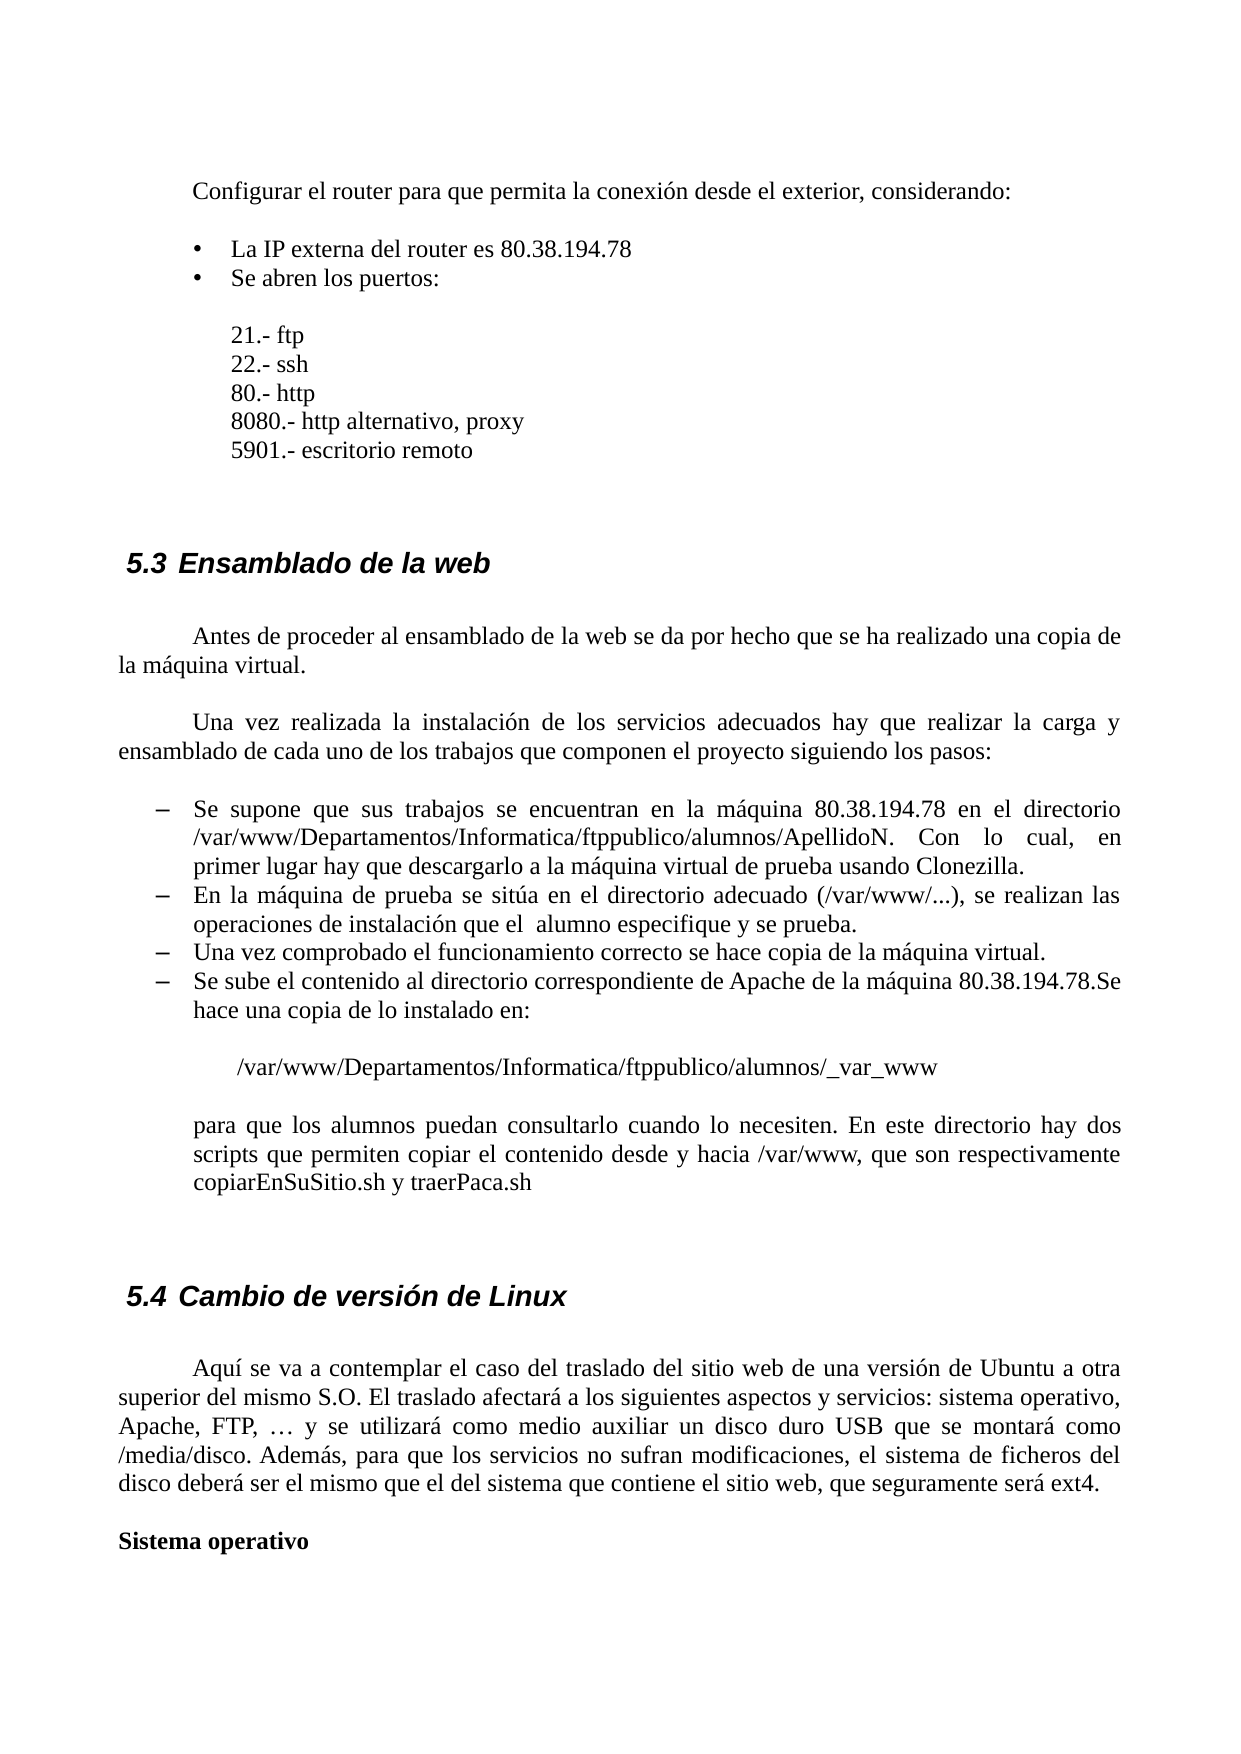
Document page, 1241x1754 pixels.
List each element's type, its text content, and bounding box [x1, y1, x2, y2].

text Configurar el router para que permita la conexión desde el exterior, considerando: [118, 176, 1122, 205]
list Se abren los puertos: [193, 263, 1122, 291]
list 5901.- escritorio remoto [193, 435, 1122, 464]
text Aquí se va a contemplar el caso del traslado del sitio web de una versión de Ubuntu a otra superior del mismo S.O. El traslado afectará a los siguientes aspectos y servicios: sistema operativo, Apache, FTP, … y se utilizará como medio auxiliar un disco duro USB que se montará como /media/disco. Además, para que los servicios no sufran modificaciones, el sistema de ficheros del disco deberá ser el mismo que el del sistema que contiene el sitio web, que seguramente será ext4. [118, 1353, 1122, 1497]
list En la máquina de prueba se sitúa en el directorio adecuado (/var/www/...), se realizan las operaciones de instalación que el alumno especifique y se prueba. [156, 880, 1122, 937]
list 80.- http [193, 378, 1122, 406]
text Sistema operativo [118, 1526, 1122, 1555]
subtitle Cambio de versión de Linux [118, 1279, 1122, 1312]
list Una vez comprobado el funcionamiento correcto se hace copia de la máquina virtual. [156, 937, 1122, 966]
subtitle Ensamblado de la web [118, 546, 1122, 580]
list La IP externa del router es 80.38.194.78 [193, 234, 1122, 263]
text Antes de proceder al ensamblado de la web se da por hecho que se ha realizado una copia de la máquina virtual. [118, 621, 1122, 679]
list Se sube el contenido al directorio correspondiente de Apache de la máquina 80.38.194.78.Se hace una copia de lo instalado en: [156, 966, 1122, 1024]
list 21.- ftp [193, 320, 1122, 349]
text Una vez realizada la instalación de los servicios adecuados hay que realizar la carga y ensamblado de cada uno de los trabajos que componen el proyecto siguiendo los pasos: [118, 707, 1122, 765]
list para que los alumnos puedan consultarlo cuando lo necesiten. En este directorio hay dos scripts que permiten copiar el contenido desde y hacia /var/www, que son respectivamente copiarEnSuSitio.sh y traerPaca.sh [156, 1110, 1122, 1196]
list Se supone que sus trabajos se encuentran en la máquina 80.38.194.78 en el directorio /var/www/Departamentos/Informatica/ftppublico/alumnos/ApellidoN. Con lo cual, en primer lugar hay que descargarlo a la máquina virtual de prueba usando Clonezilla. [156, 794, 1122, 880]
list /var/www/Departamentos/Informatica/ftppublico/alumnos/_var_www [193, 1052, 1122, 1081]
list 8080.- http alternativo, proxy [193, 406, 1122, 435]
list 22.- ssh [193, 349, 1122, 378]
